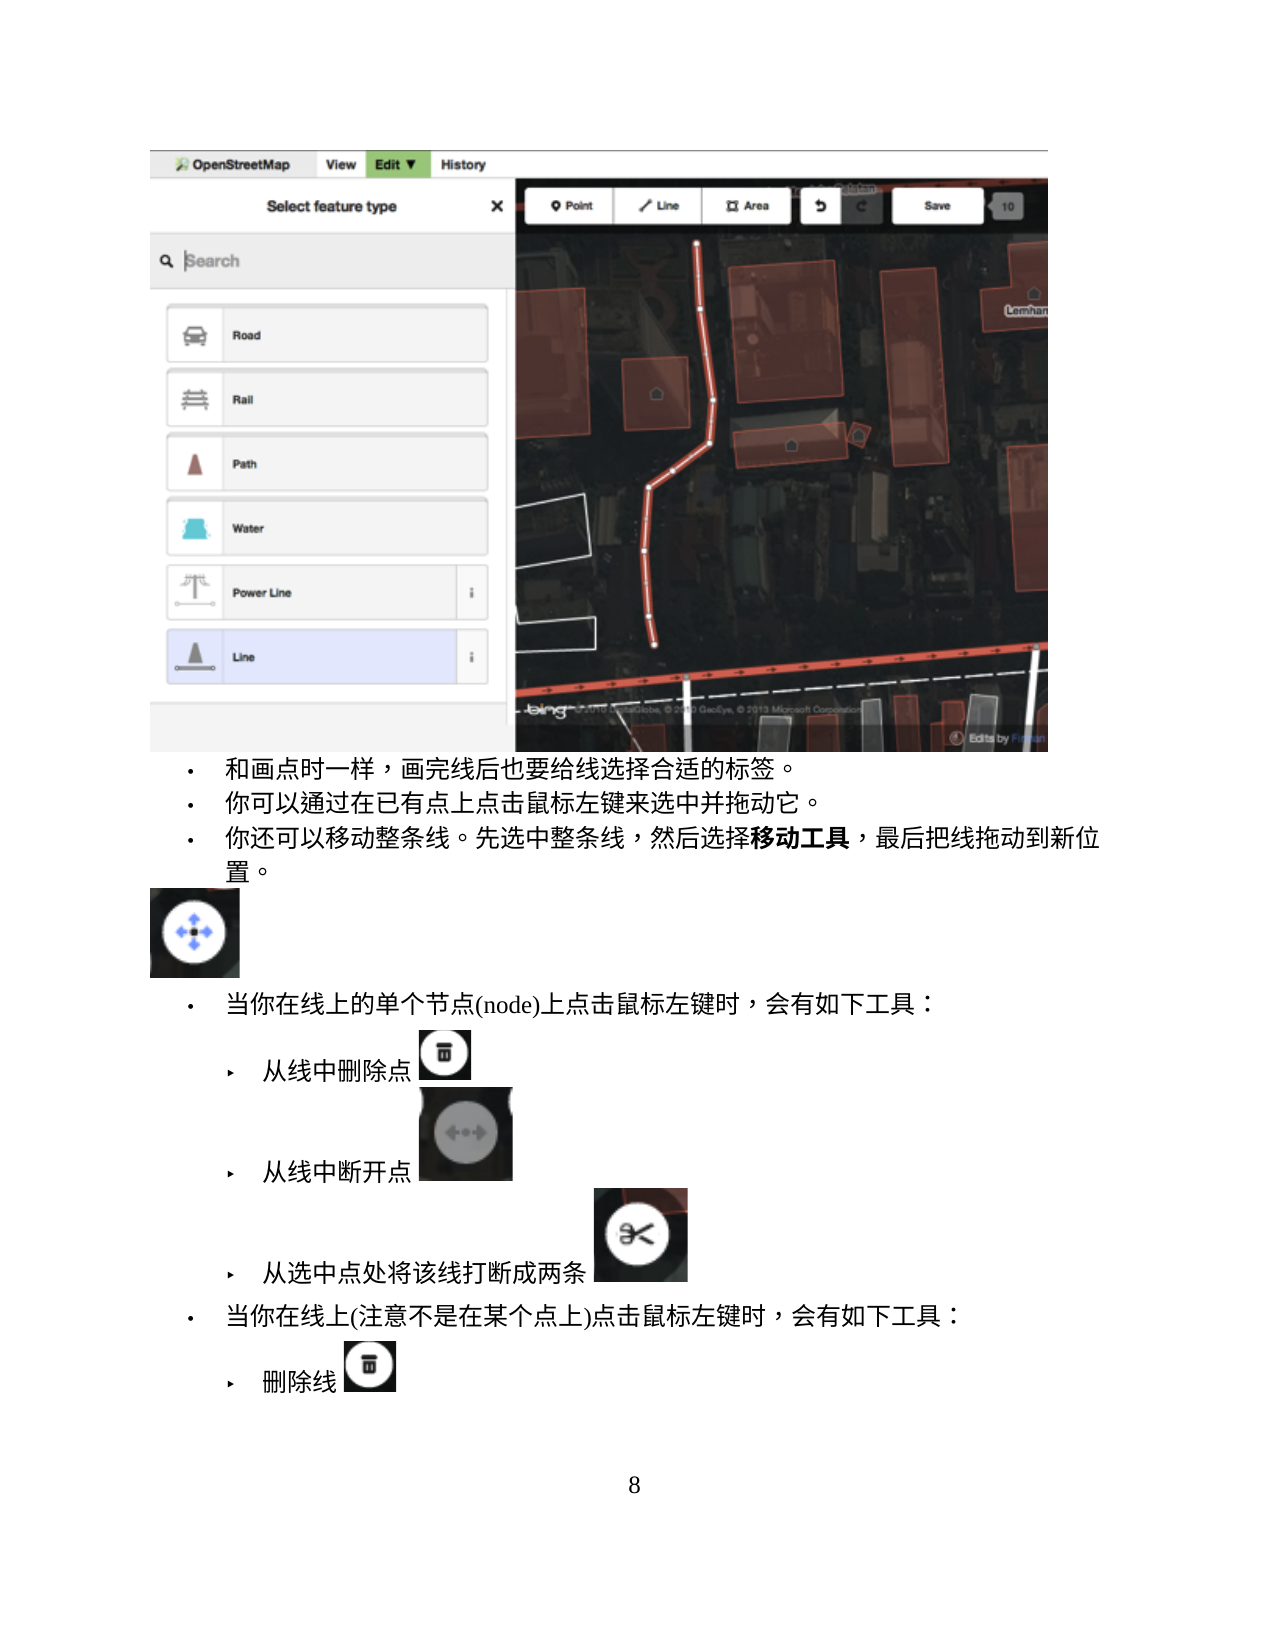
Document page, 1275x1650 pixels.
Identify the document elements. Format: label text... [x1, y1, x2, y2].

list 从线中断开点 [225, 1087, 1125, 1188]
list 从线中删除点 [225, 1030, 1125, 1087]
list 你可以通过在已有点上点击鼠标左键来选中并拖动它。 [187, 786, 1125, 820]
picture [150, 888, 240, 978]
list 当你在线上(注意不是在某个点上)点击鼠标左键时，会有如下工具： [187, 1298, 1125, 1332]
list 当你在线上的单个节点(node)上点击鼠标左键时，会有如下工具： [187, 987, 1125, 1021]
list 你还可以移动整条线。先选中整条线，然后选择移动工具，最后把线拖动到新位置。 [187, 820, 1125, 888]
list 删除线 [225, 1341, 1125, 1398]
picture [593, 1188, 688, 1282]
list 和画点时一样，画完线后也要给线选择合适的标签。 [187, 752, 1125, 786]
picture [418, 1030, 472, 1080]
picture [343, 1341, 397, 1392]
list 从选中点处将该线打断成两条 [225, 1188, 1125, 1289]
picture [418, 1087, 513, 1181]
picture [150, 150, 1048, 752]
